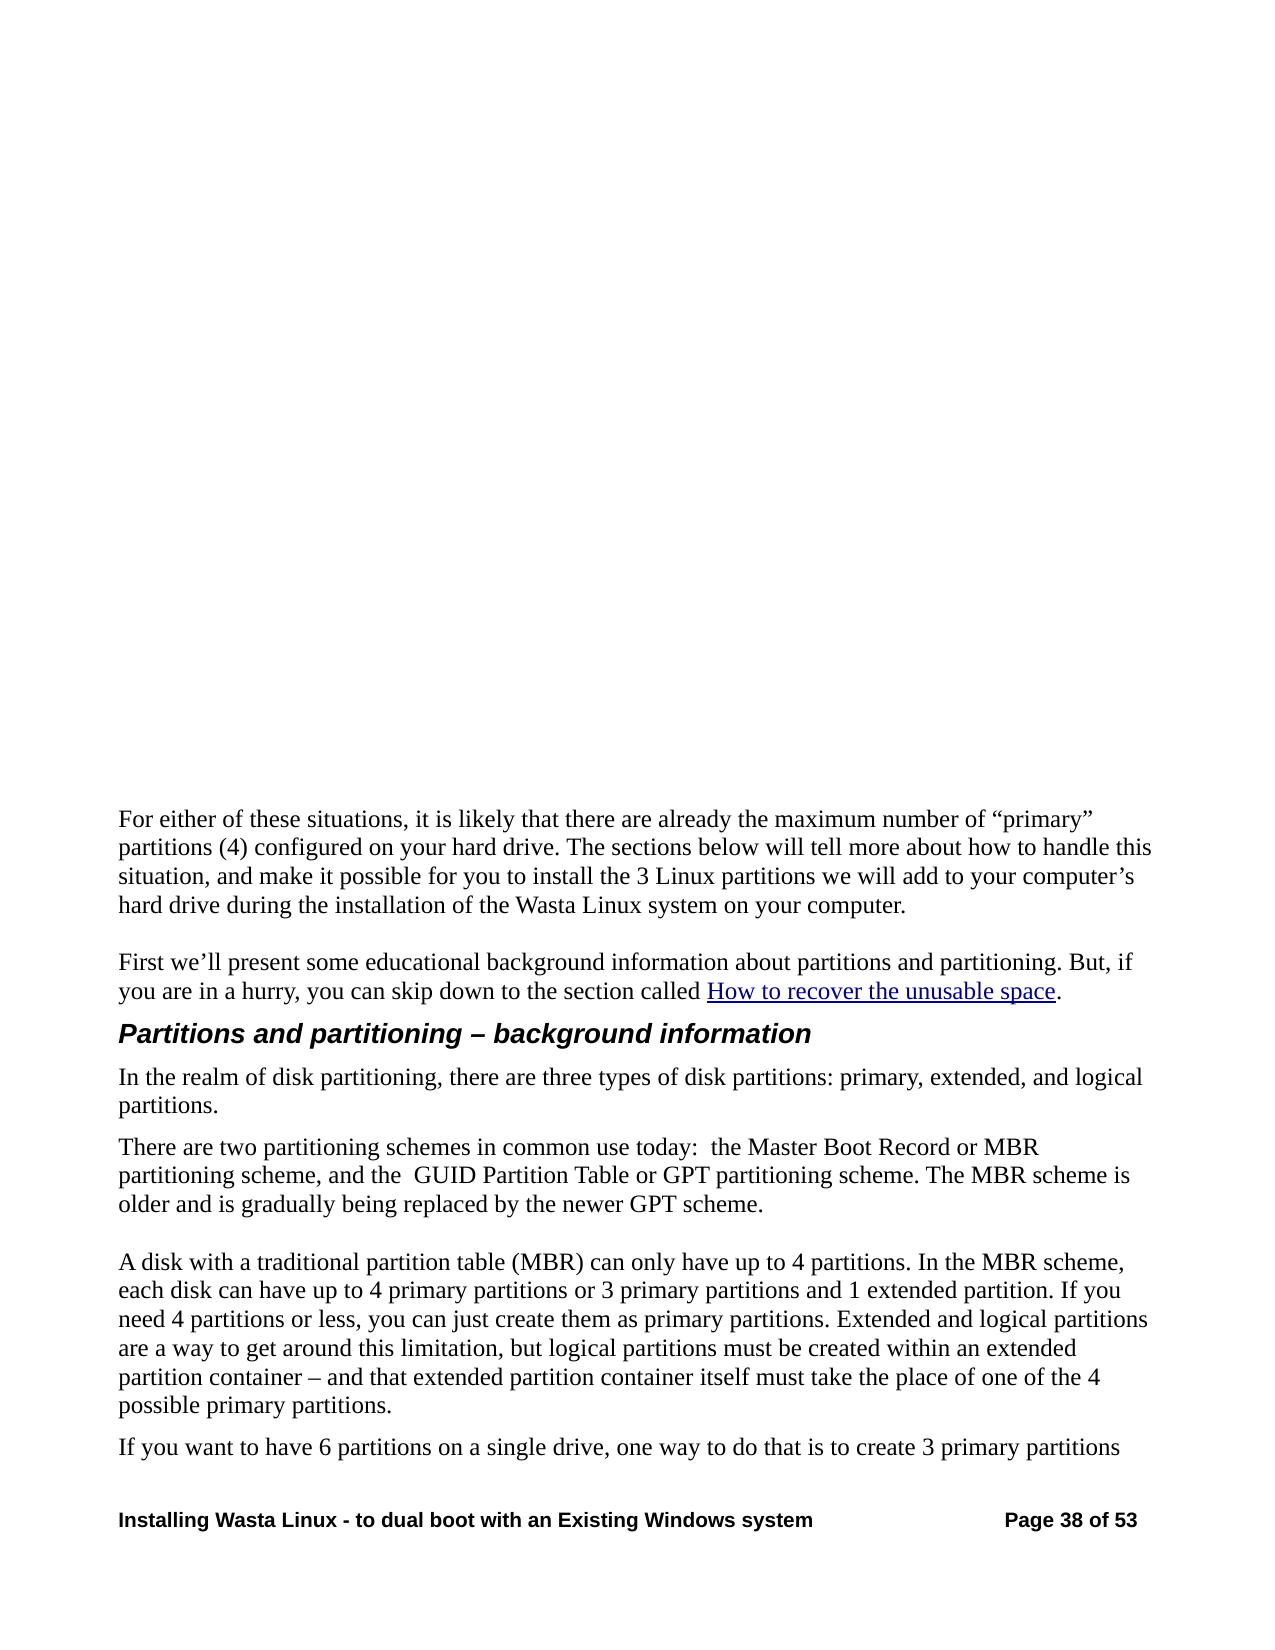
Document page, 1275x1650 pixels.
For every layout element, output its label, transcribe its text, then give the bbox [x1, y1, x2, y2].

text For either of these situations, it is likely that there are already the maximum number of “primary” partitions (4) configured on your hard drive. The sections below will tell more about how to handle this situation, and make it possible for you to install the 3 Linux partitions we will add to your computer’s hard drive during the installation of the Wasta Linux system on your computer. [118, 804, 1157, 919]
text A disk with a traditional partition table (MBR) can only have up to 4 partitions. In the MBR scheme, each disk can have up to 4 primary partitions or 3 primary partitions and 1 extended partition. If you need 4 partitions or less, you can just create them as primary partitions. Extended and logical partitions are a way to get around this limitation, but logical partitions must be created within an extended partition container – and that extended partition container itself must take the place of one of the 4 possible primary partitions. [118, 1247, 1157, 1419]
text First we’ll present some educational background information about partitions and partitioning. But, if you are in a hurry, you can skip down to the section called How to recover the unusable space. [118, 947, 1157, 1005]
text In the realm of disk partitioning, there are three types of disk partitions: primary, extended, and logical partitions. [118, 1062, 1157, 1119]
text If you want to have 6 partitions on a single drive, one way to do that is to create 3 primary partitions [118, 1432, 1157, 1461]
subtitle Partitions and partitioning – background information [118, 1017, 1157, 1049]
text There are two partitioning schemes in common use today: the Master Boot Record or MBR partitioning scheme, and the GUID Partition Table or GPT partitioning scheme. The MBR scheme is older and is gradually being replaced by the newer GPT scheme. [118, 1132, 1157, 1218]
